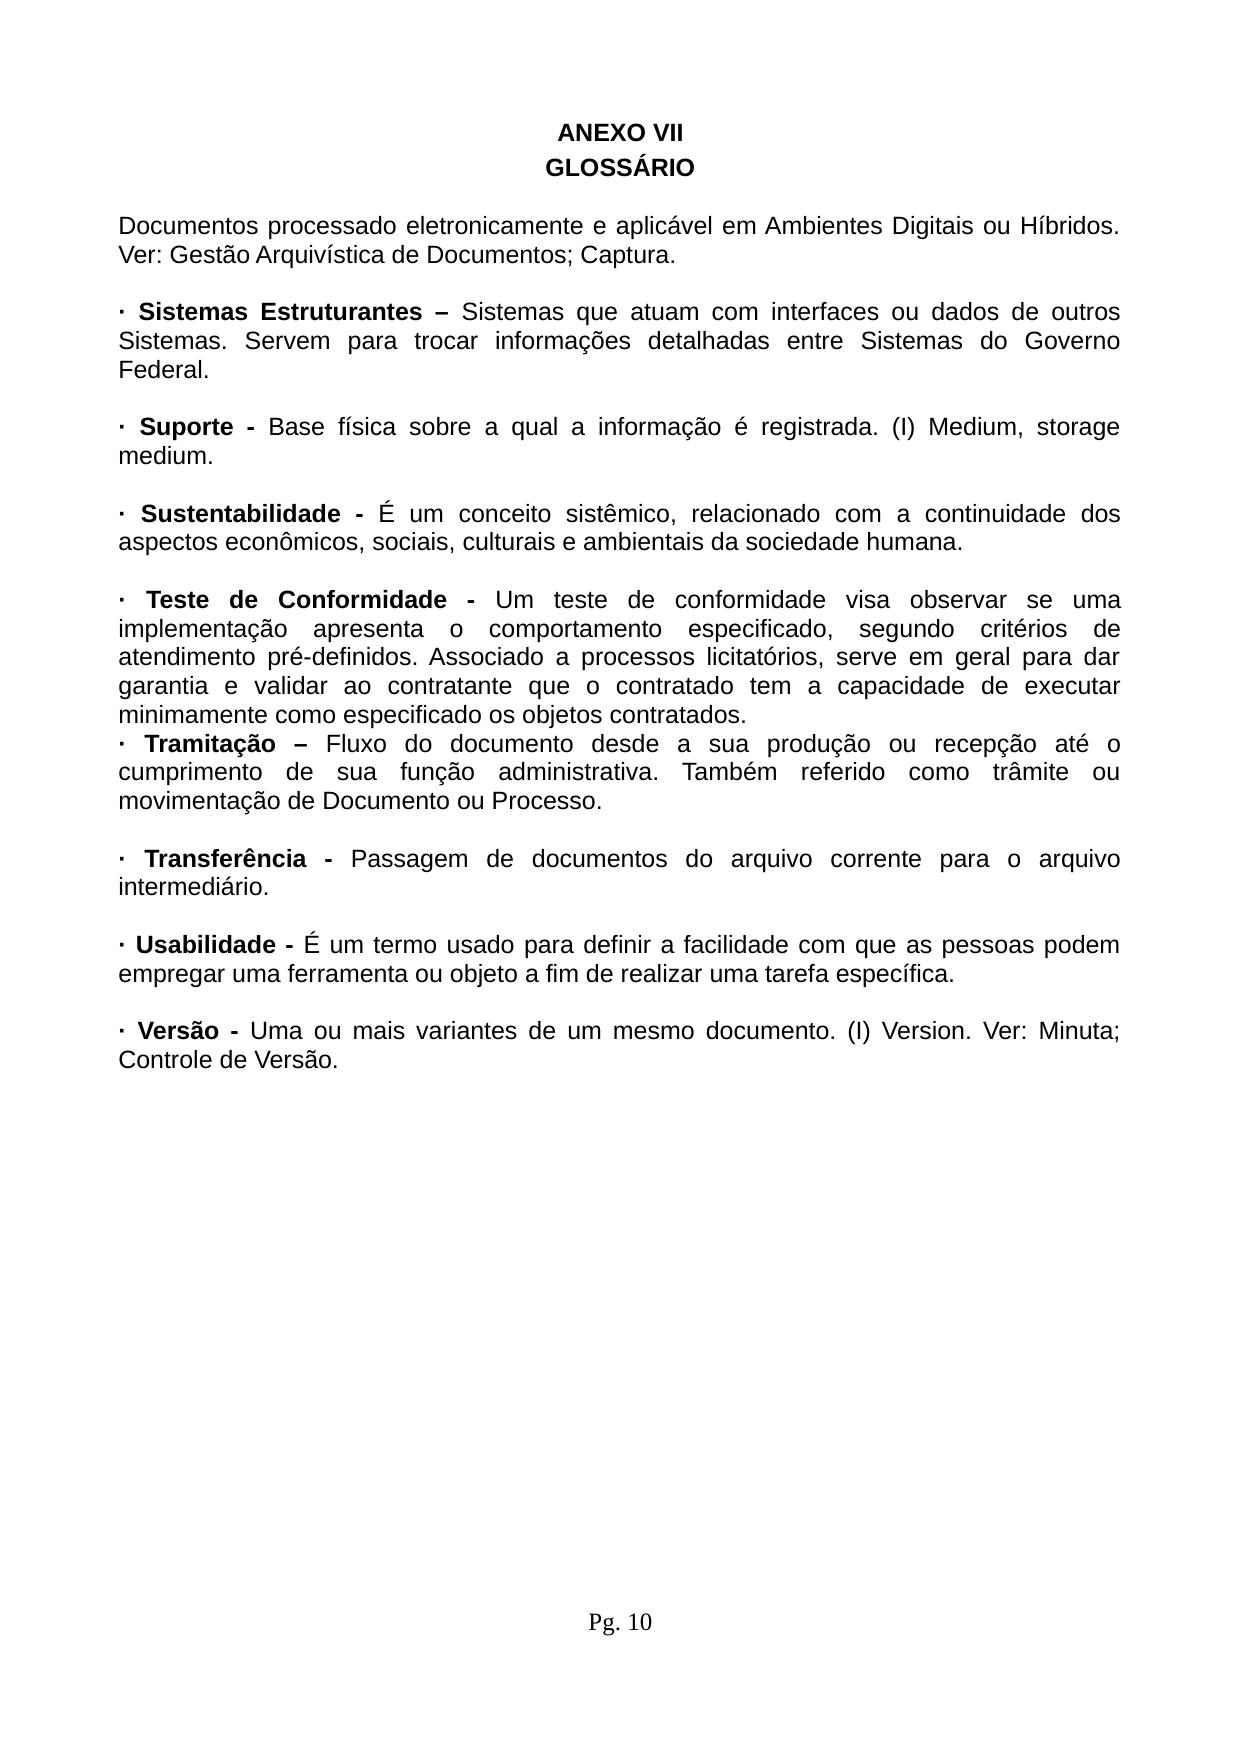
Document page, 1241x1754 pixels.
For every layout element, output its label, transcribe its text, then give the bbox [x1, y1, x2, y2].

text · Sistemas Estruturantes – Sistemas que atuam com interfaces ou dados de outros Sistemas. Servem para trocar informações detalhadas entre Sistemas do Governo Federal. [118, 297, 1122, 383]
text Documentos processado eletronicamente e aplicável em Ambientes Digitais ou Híbridos. Ver: Gestão Arquivística de Documentos; Captura. [118, 211, 1122, 268]
text · Tramitação – Fluxo do documento desde a sua produção ou recepção até o cumprimento de sua função administrativa. Também referido como trâmite ou movimentação de Documento ou Processo. [118, 728, 1122, 815]
text · Versão - Uma ou mais variantes de um mesmo documento. (I) Version. Ver: Minuta; Controle de Versão. [118, 1016, 1122, 1073]
text · Sustentabilidade - É um conceito sistêmico, relacionado com a continuidade dos aspectos econômicos, sociais, culturais e ambientais da sociedade humana. [118, 498, 1122, 556]
text · Usabilidade - É um termo usado para definir a facilidade com que as pessoas podem empregar uma ferramenta ou objeto a fim de realizar uma tarefa específica. [118, 930, 1122, 987]
text · Teste de Conformidade - Um teste de conformidade visa observar se uma implementação apresenta o comportamento especificado, segundo critérios de atendimento pré-definidos. Associado a processos licitatórios, serve em geral para dar garantia e validar ao contratante que o contratado tem a capacidade de executar minimamente como especificado os objetos contratados. [118, 585, 1122, 728]
text · Suporte - Base física sobre a qual a informação é registrada. (I) Medium, storage medium. [118, 412, 1122, 470]
text · Transferência - Passagem de documentos do arquivo corrente para o arquivo intermediário. [118, 843, 1122, 901]
